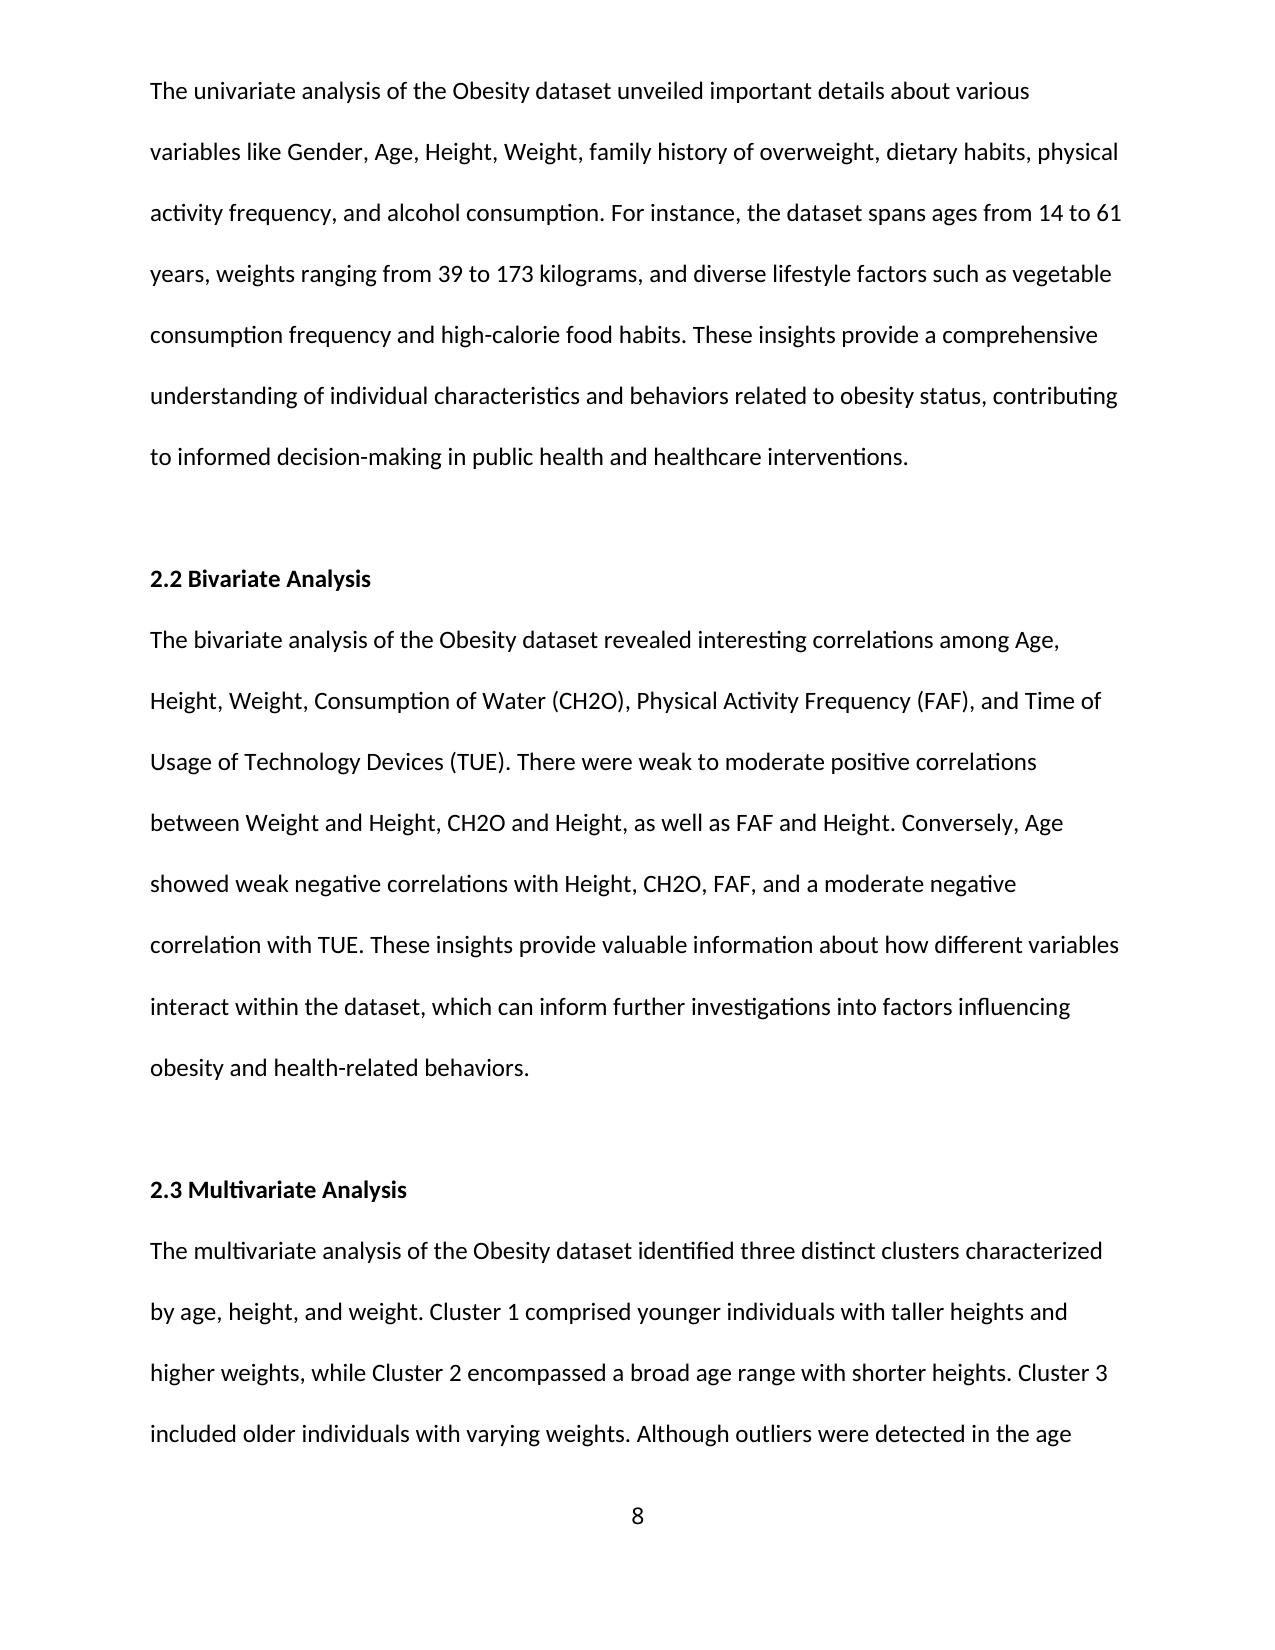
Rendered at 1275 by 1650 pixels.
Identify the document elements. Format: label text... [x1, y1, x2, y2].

text The bivariate analysis of the Obesity dataset revealed interesting correlations among Age, Height, Weight, Consumption of Water (CH2O), Physical Activity Frequency (FAF), and Time of Usage of Technology Devices (TUE). There were weak to moderate positive correlations between Weight and Height, CH2O and Height, as well as FAF and Height. Conversely, Age showed weak negative correlations with Height, CH2O, FAF, and a moderate negative correlation with TUE. These insights provide valuable information about how different variables interact within the dataset, which can inform further investigations into factors influencing obesity and health-related behaviors. [150, 624, 1125, 1082]
text 2.3 Multivariate Analysis [150, 1174, 1125, 1204]
text The univariate analysis of the Obesity dataset unveiled important details about various variables like Gender, Age, Height, Weight, family history of overweight, dietary habits, physical activity frequency, and alcohol consumption. For instance, the dataset spans ages from 14 to 61 years, weights ranging from 39 to 173 kilograms, and diverse lifestyle factors such as vegetable consumption frequency and high-calorie food habits. These insights provide a comprehensive understanding of individual characteristics and behaviors related to obesity status, contributing to informed decision-making in public health and healthcare interventions. [150, 75, 1125, 472]
text The multivariate analysis of the Obesity dataset identified three distinct clusters characterized by age, height, and weight. Cluster 1 comprised younger individuals with taller heights and higher weights, while Cluster 2 encompassed a broad age range with shorter heights. Cluster 3 included older individuals with varying weights. Although outliers were detected in the age [150, 1235, 1125, 1448]
text 2.2 Bivariate Analysis [150, 563, 1125, 594]
